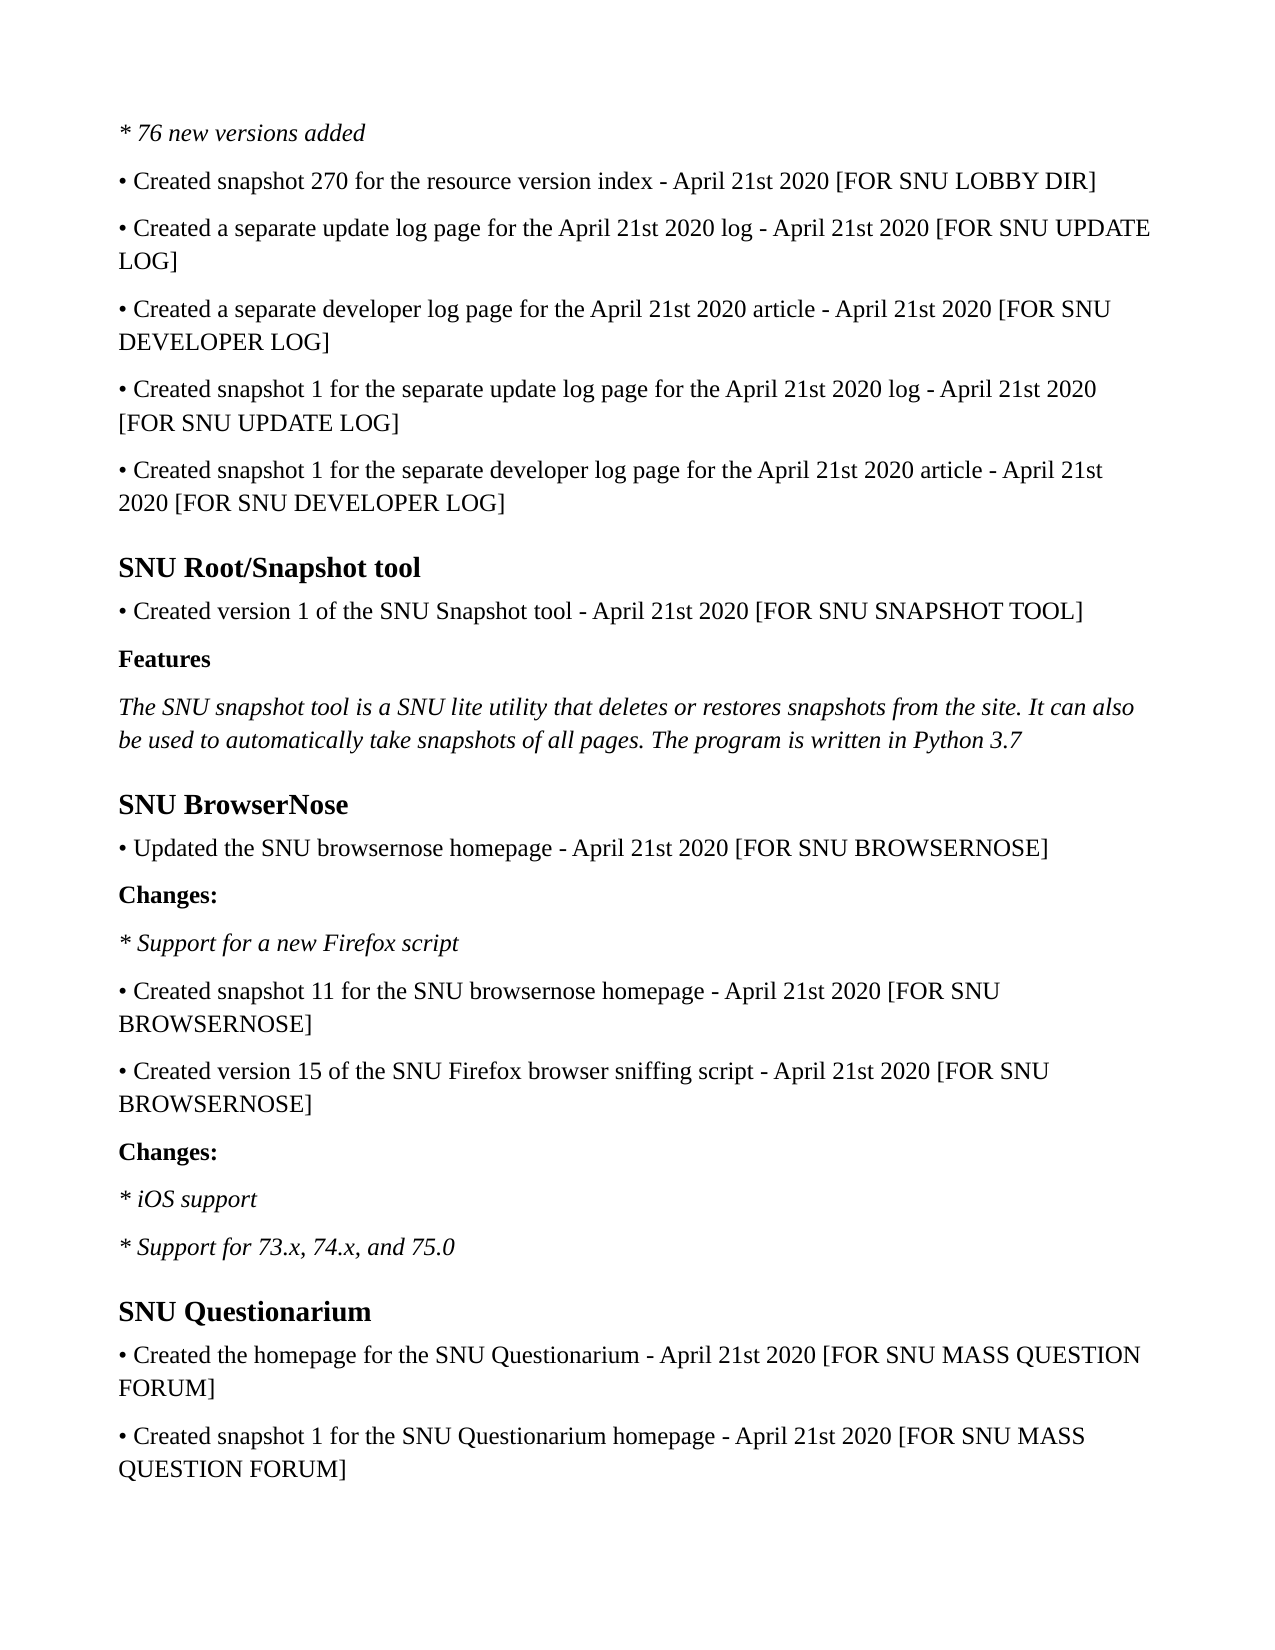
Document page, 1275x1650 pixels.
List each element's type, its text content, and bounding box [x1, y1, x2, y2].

text • Created the homepage for the SNU Questionarium - April 21st 2020 [FOR SNU MASS QUESTION FORUM] [118, 1340, 1157, 1402]
text • Created snapshot 11 for the SNU browsernose homepage - April 21st 2020 [FOR SNU BROWSERNOSE] [118, 976, 1157, 1037]
text The SNU snapshot tool is a SNU lite utility that deletes or restores snapshots from the site. It can also be used to automatically take snapshots of all pages. The program is written in Python 3.7 [118, 692, 1157, 753]
text Features [118, 644, 1157, 673]
text • Created version 1 of the SNU Snapshot tool - April 21st 2020 [FOR SNU SNAPSHOT TOOL] [118, 596, 1157, 625]
text • Created snapshot 1 for the SNU Questionarium homepage - April 21st 2020 [FOR SNU MASS QUESTION FORUM] [118, 1421, 1157, 1483]
text • Created a separate update log page for the April 21st 2020 log - April 21st 2020 [FOR SNU UPDATE LOG] [118, 213, 1157, 275]
text • Created snapshot 270 for the resource version index - April 21st 2020 [FOR SNU LOBBY DIR] [118, 166, 1157, 194]
text * Support for 73.x, 74.x, and 75.0 [118, 1232, 1157, 1261]
text • Created snapshot 1 for the separate update log page for the April 21st 2020 log - April 21st 2020 [FOR SNU UPDATE LOG] [118, 374, 1157, 436]
text * iOS support [118, 1184, 1157, 1213]
text * Support for a new Firefox script [118, 928, 1157, 957]
subtitle SNU Root/Snapshot tool [118, 550, 1157, 584]
text • Created a separate developer log page for the April 21st 2020 article - April 21st 2020 [FOR SNU DEVELOPER LOG] [118, 294, 1157, 356]
text * 76 new versions added [118, 118, 1157, 147]
text • Created snapshot 1 for the separate developer log page for the April 21st 2020 article - April 21st 2020 [FOR SNU DEVELOPER LOG] [118, 455, 1157, 517]
subtitle SNU BrowserNose [118, 787, 1157, 820]
text • Created version 15 of the SNU Firefox browser sniffing script - April 21st 2020 [FOR SNU BROWSERNOSE] [118, 1056, 1157, 1118]
subtitle SNU Questionarium [118, 1294, 1157, 1328]
text • Updated the SNU browsernose homepage - April 21st 2020 [FOR SNU BROWSERNOSE] [118, 833, 1157, 862]
text Changes: [118, 881, 1157, 909]
text Changes: [118, 1137, 1157, 1166]
